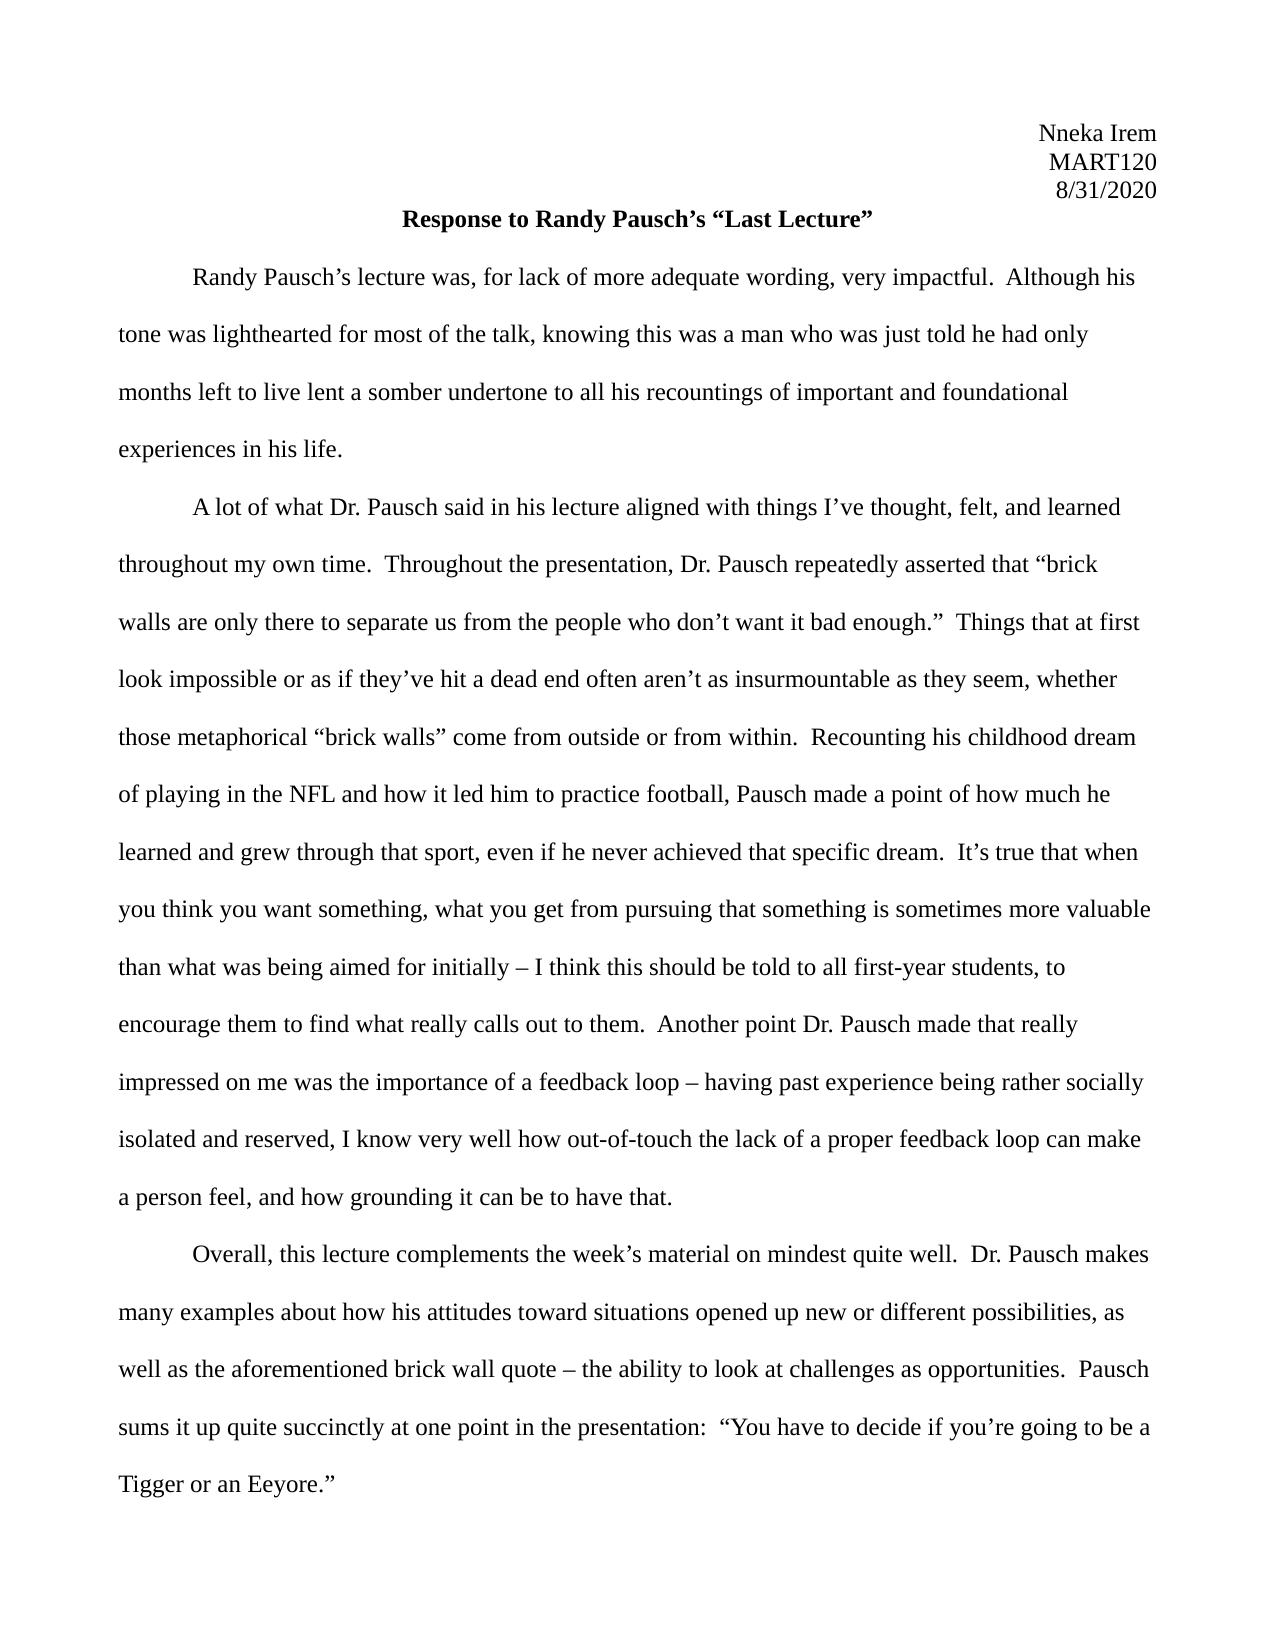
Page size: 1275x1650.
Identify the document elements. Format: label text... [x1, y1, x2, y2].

text Overall, this lecture complements the week’s material on mindest quite well. Dr. Pausch makes many examples about how his attitudes toward situations opened up new or different possibilities, as well as the aforementioned brick wall quote – the ability to look at challenges as opportunities. Pausch sums it up quite succinctly at one point in the presentation: “You have to decide if you’re going to be a Tigger or an Eeyore.” [118, 1239, 1157, 1498]
text MART120 [118, 147, 1157, 176]
text A lot of what Dr. Pausch said in his lecture aligned with things I’ve thought, felt, and learned throughout my own time. Throughout the presentation, Dr. Pausch repeatedly asserted that “brick walls are only there to separate us from the people who don’t want it bad enough.” Things that at first look impossible or as if they’ve hit a dead end often aren’t as insurmountable as they seem, whether those metaphorical “brick walls” come from outside or from within. Recounting his childhood dream of playing in the NFL and how it led him to practice football, Pausch made a point of how much he learned and grew through that sport, even if he never achieved that specific dream. It’s true that when you think you want something, what you get from pursuing that something is sometimes more valuable than what was being aimed for initially – I think this should be told to all first-year students, to encourage them to find what really calls out to them. Another point Dr. Pausch made that really impressed on me was the importance of a feedback loop – having past experience being rather socially isolated and reserved, I know very well how out-of-touch the lack of a proper feedback loop can make a person feel, and how grounding it can be to have that. [118, 492, 1157, 1211]
text Response to Randy Pausch’s “Last Lecture” [118, 204, 1157, 233]
text Nneka Irem [118, 118, 1157, 147]
text 8/31/2020 [118, 176, 1157, 204]
text Randy Pausch’s lecture was, for lack of more adequate wording, very impactful. Although his tone was lighthearted for most of the talk, knowing this was a man who was just told he had only months left to live lent a somber undertone to all his recountings of important and foundational experiences in his life. [118, 262, 1157, 463]
